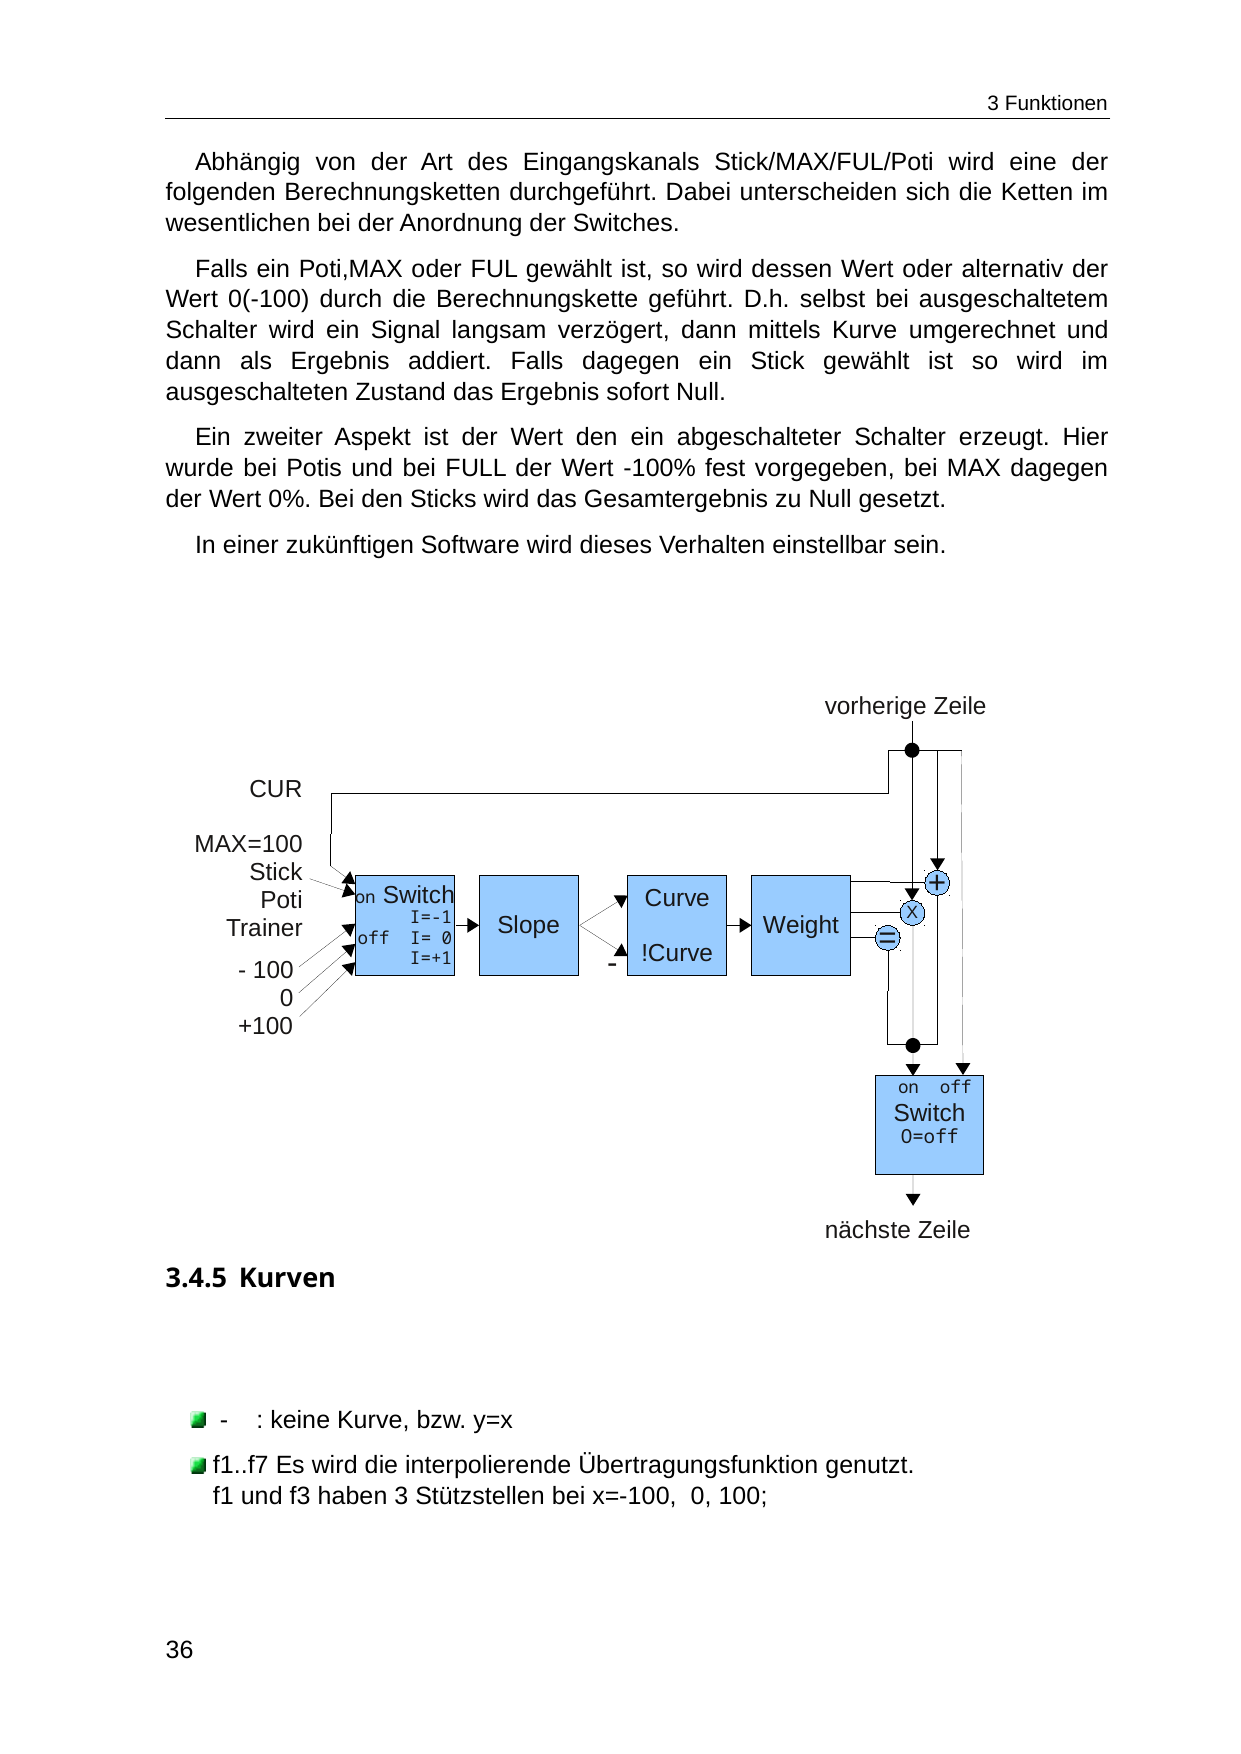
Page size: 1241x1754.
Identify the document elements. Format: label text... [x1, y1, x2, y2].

text Ein zweiter Aspekt ist der Wert den ein abgeschalteter Schalter erzeugt. Hier wurde bei Potis und bei FULL der Wert -100% fest vorgegeben, bei MAX dagegen der Wert 0%. Bei den Sticks wird das Gesamtergebnis zu Null gesetzt. [165, 423, 1110, 513]
picture [190, 1411, 206, 1428]
list f1..f7 Es wird die interpolierende Übertragungsfunktion genutzt. f1 und f3 haben 3 Stützstellen bei x=-100, 0, 100; [189, 1451, 1110, 1510]
text Falls ein Poti,MAX oder FUL gewählt ist, so wird dessen Wert oder alternativ der Wert 0(-100) durch die Berechnungskette geführt. D.h. selbst bei ausgeschaltetem Schalter wird ein Signal langsam verzögert, dann mittels Kurve umgerechnet und dann als Ergebnis addiert. Falls dagegen ein Stick gewählt ist so wird im ausgeschalteten Zustand das Ergebnis sofort Null. [165, 255, 1110, 406]
list - : keine Kurve, bzw. y=x [189, 1406, 1110, 1434]
subtitle Kurven [165, 698, 1110, 1296]
text Abhängig von der Art des Eingangskanals Stick/MAX/FUL/Poti wird eine der folgenden Berechnungsketten durchgeführt. Dabei unterscheiden sich die Ketten im wesentlichen bei der Anordnung der Switches. [165, 147, 1110, 237]
picture [190, 1457, 206, 1474]
text In einer zukünftigen Software wird dieses Verhalten einstellbar sein. [165, 531, 1110, 558]
